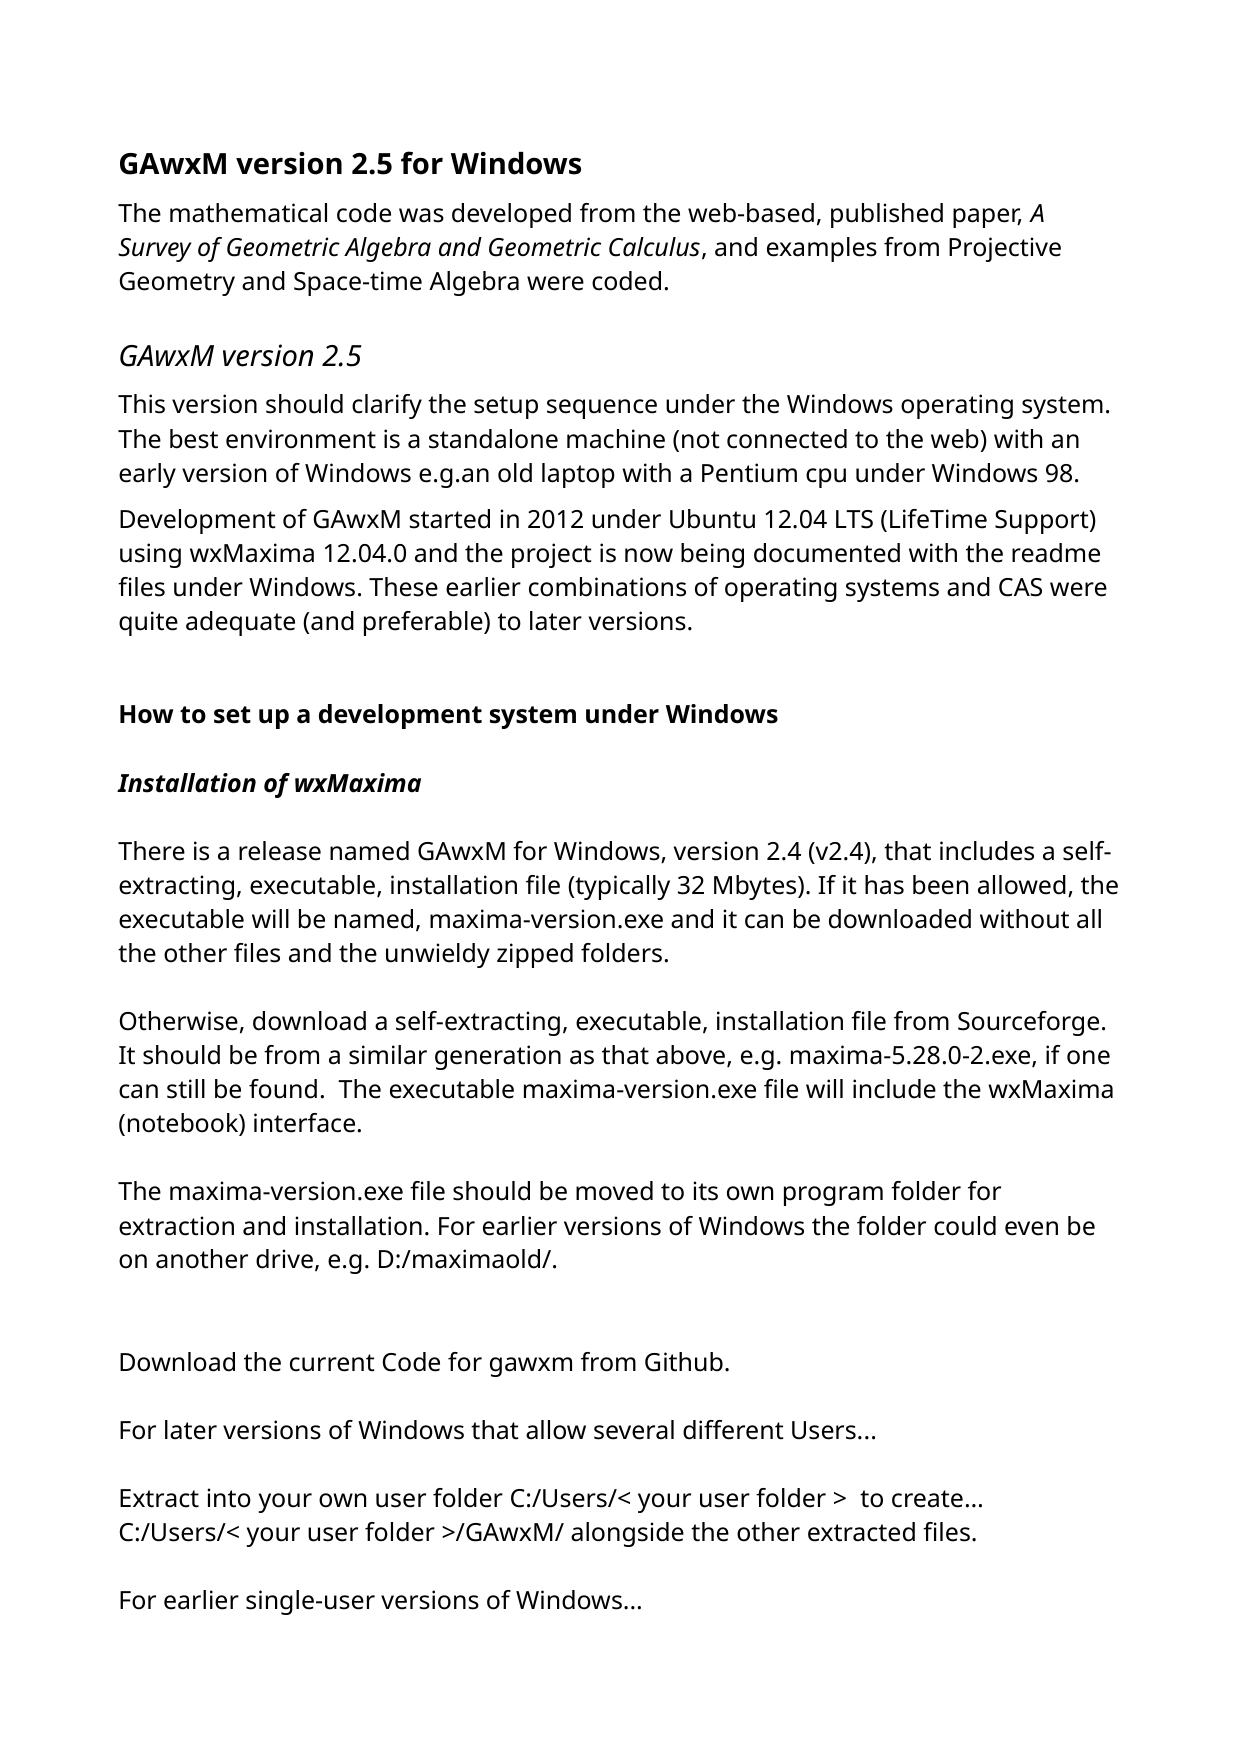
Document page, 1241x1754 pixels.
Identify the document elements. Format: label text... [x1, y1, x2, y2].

text This version should clarify the setup sequence under the Windows operating system. The best environment is a standalone machine (not connected to the web) with an early version of Windows e.g.an old laptop with a Pentium cpu under Windows 98. [118, 387, 1122, 489]
subtitle GAwxM version 2.5 [118, 335, 1122, 375]
text For later versions of Windows that allow several different Users... [118, 1412, 1122, 1447]
text The mathematical code was developed from the web-based, published paper, A Survey of Geometric Algebra and Geometric Calculus, and examples from Projective Geometry and Space-time Algebra were coded. [118, 195, 1122, 297]
text Otherwise, download a self-extracting, executable, installation file from Sourceforge. It should be from a similar generation as that above, e.g. maxima-5.28.0-2.exe, if one can still be found. The executable maxima-version.exe file will include the wxMaxima (notebook) interface. [118, 1004, 1122, 1140]
subtitle GAwxM version 2.5 for Windows [118, 143, 1122, 183]
text Download the current Code for gawxm from Github. [118, 1344, 1122, 1378]
text C:/Users/< your user folder >/GAwxM/ alongside the other extracted files. [118, 1515, 1122, 1549]
text Extract into your own user folder C:/Users/< your user folder > to create… [118, 1481, 1122, 1515]
text There is a release named GAwxM for Windows, version 2.4 (v2.4), that includes a self-extracting, executable, installation file (typically 32 Mbytes). If it has been allowed, the executable will be named, maxima-version.exe and it can be downloaded without all the other files and the unwieldy zipped folders. [118, 833, 1122, 970]
text Development of GAwxM started in 2012 under Ubuntu 12.04 LTS (LifeTime Support) using wxMaxima 12.04.0 and the project is now being documented with the readme files under Windows. These earlier combinations of operating systems and CAS were quite adequate (and preferable) to later versions. [118, 502, 1122, 638]
text The maxima-version.exe file should be moved to its own program folder for extraction and installation. For earlier versions of Windows the folder could even be on another drive, e.g. D:/maximaold/. [118, 1174, 1122, 1276]
text How to set up a development system under Windows [118, 697, 1122, 731]
text For earlier single-user versions of Windows... [118, 1583, 1122, 1617]
text Installation of wxMaxima [118, 765, 1122, 799]
